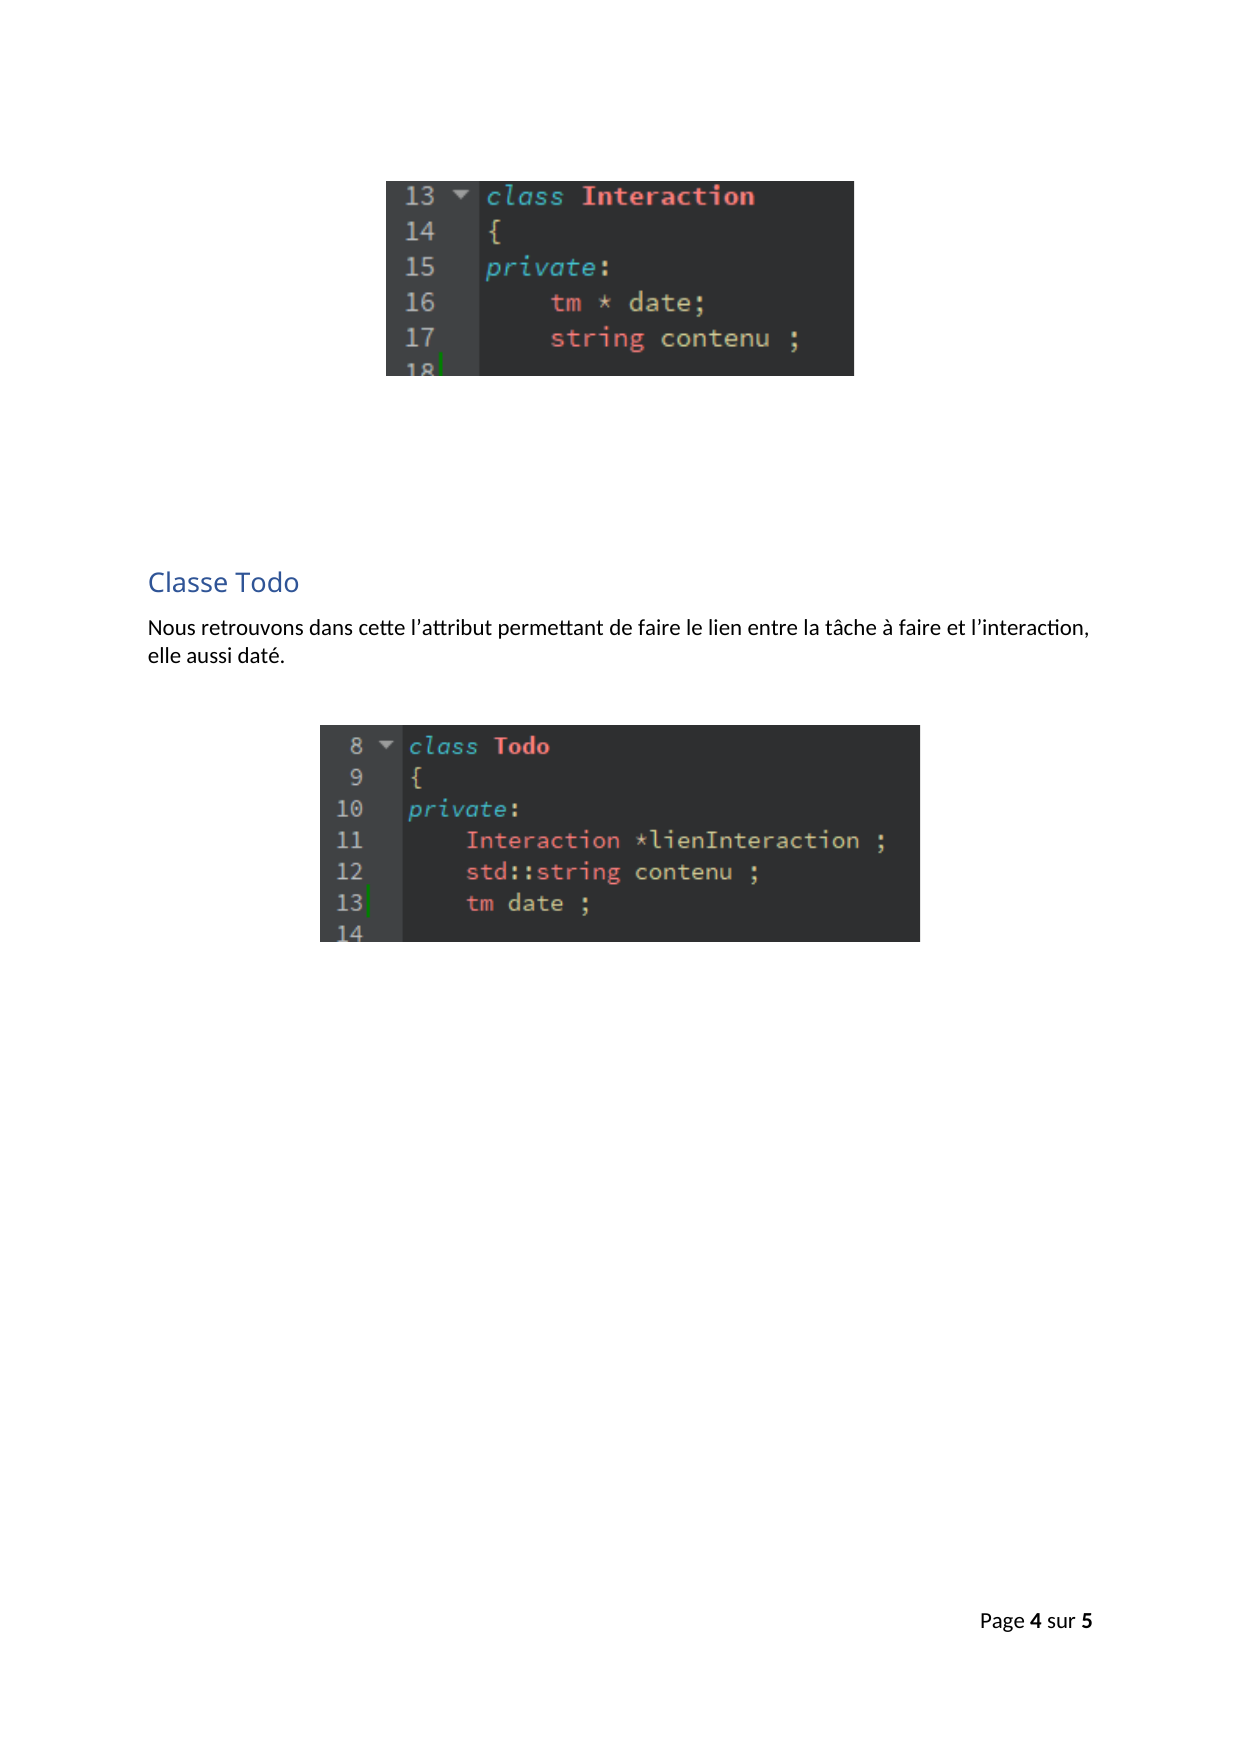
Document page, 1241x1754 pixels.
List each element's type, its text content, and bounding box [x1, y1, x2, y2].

subtitle Classe Todo [148, 563, 1093, 600]
text Nous retrouvons dans cette l’attribut permettant de faire le lien entre la tâche à faire et l’interaction, elle aussi daté. [148, 613, 1093, 669]
